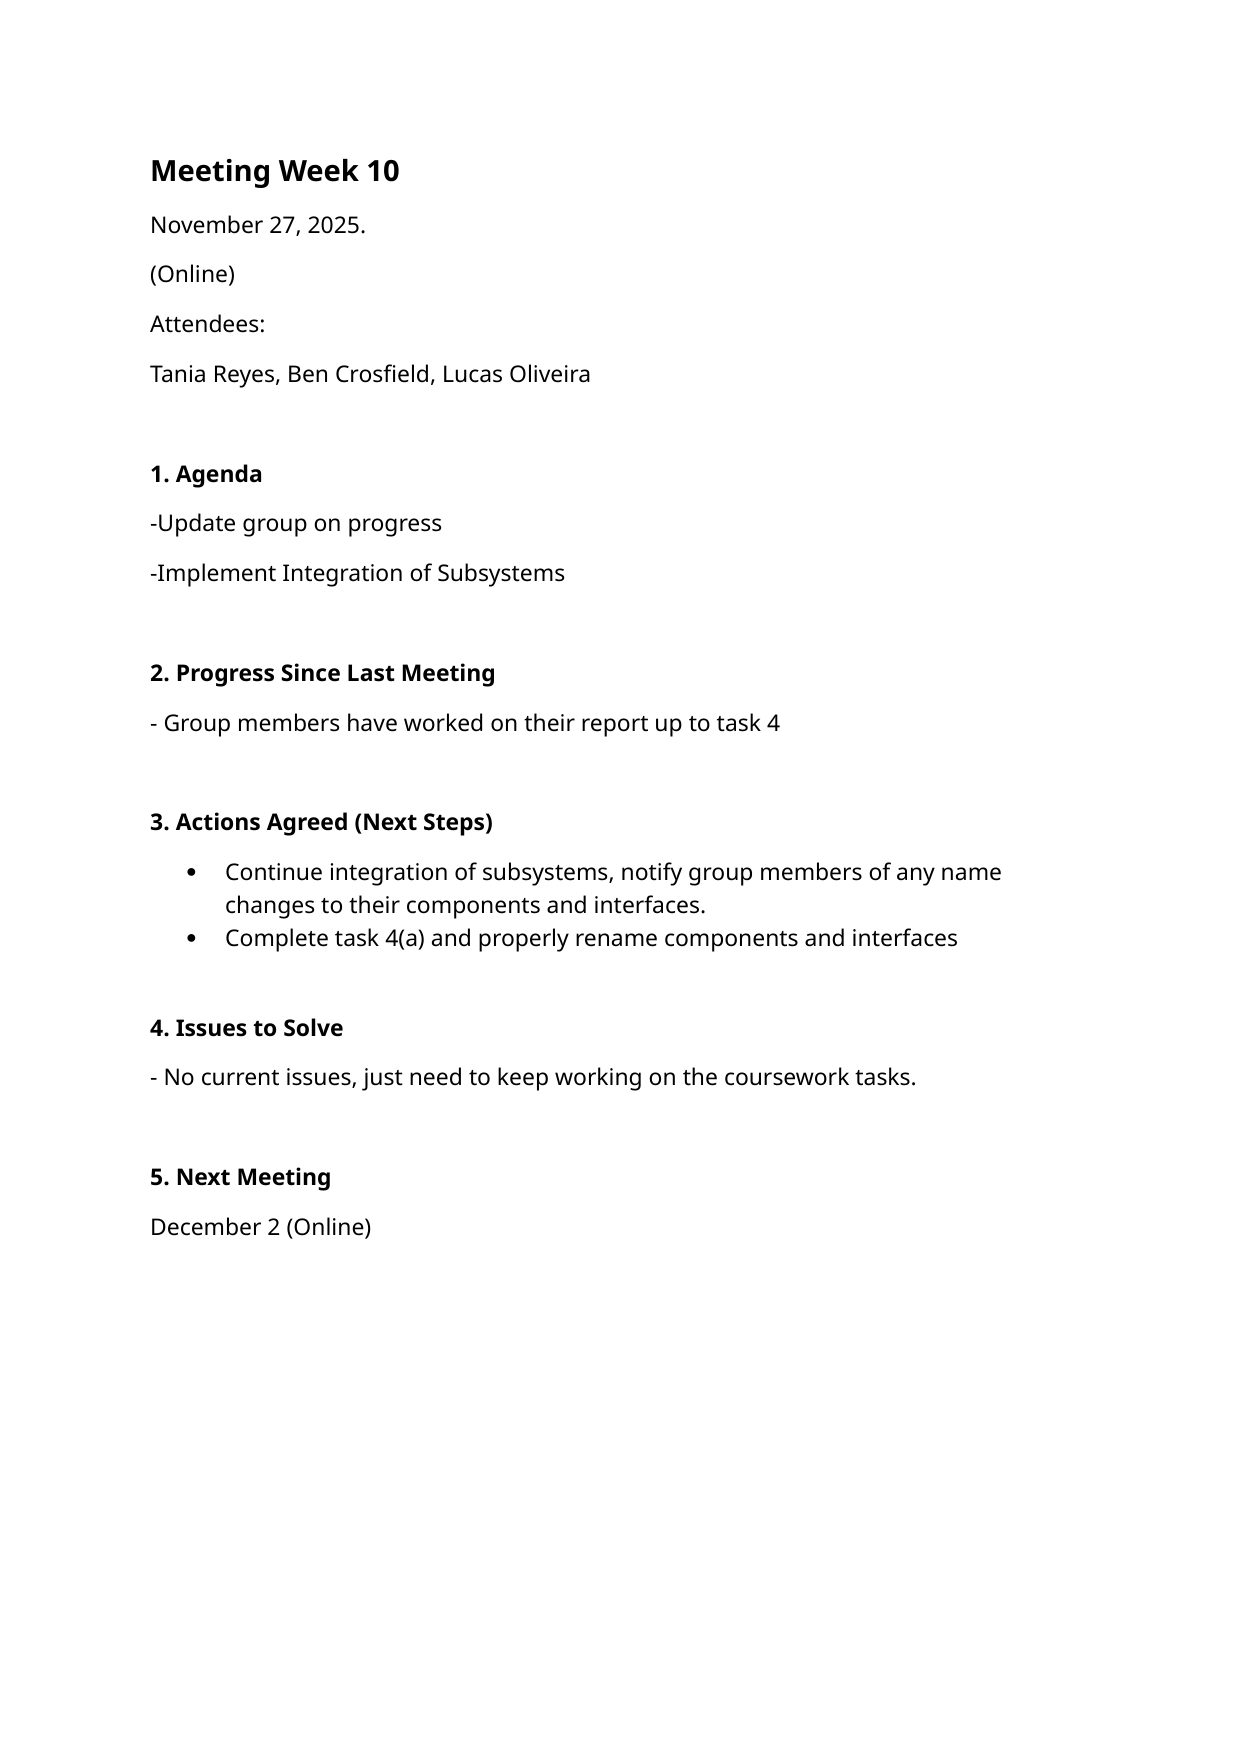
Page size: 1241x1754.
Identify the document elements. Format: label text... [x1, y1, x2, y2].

list Complete task 4(a) and properly rename components and interfaces [187, 922, 1090, 953]
text - No current issues, just need to keep working on the coursework tasks. [150, 1061, 1090, 1093]
text 3. Actions Agreed (Next Steps) [150, 806, 1090, 837]
text 4. Issues to Solve [150, 1012, 1090, 1043]
text -Update group on progress [150, 507, 1090, 539]
text November 27, 2025. [150, 209, 1090, 240]
text 1. Agenda [150, 458, 1090, 489]
list Continue integration of subsystems, notify group members of any name changes to their components and interfaces. [187, 856, 1090, 920]
text Meeting Week 10 [150, 150, 1090, 190]
text Attendees: [150, 308, 1090, 339]
text 5. Next Meeting [150, 1161, 1090, 1192]
text (Online) [150, 258, 1090, 290]
text - Group members have worked on their report up to task 4 [150, 707, 1090, 738]
text 2. Progress Since Last Meeting [150, 657, 1090, 688]
text Tania Reyes, Ben Crosfield, Lucas Oliveira [150, 358, 1090, 389]
text December 2 (Online) [150, 1211, 1090, 1242]
text -Implement Integration of Subsystems [150, 557, 1090, 588]
